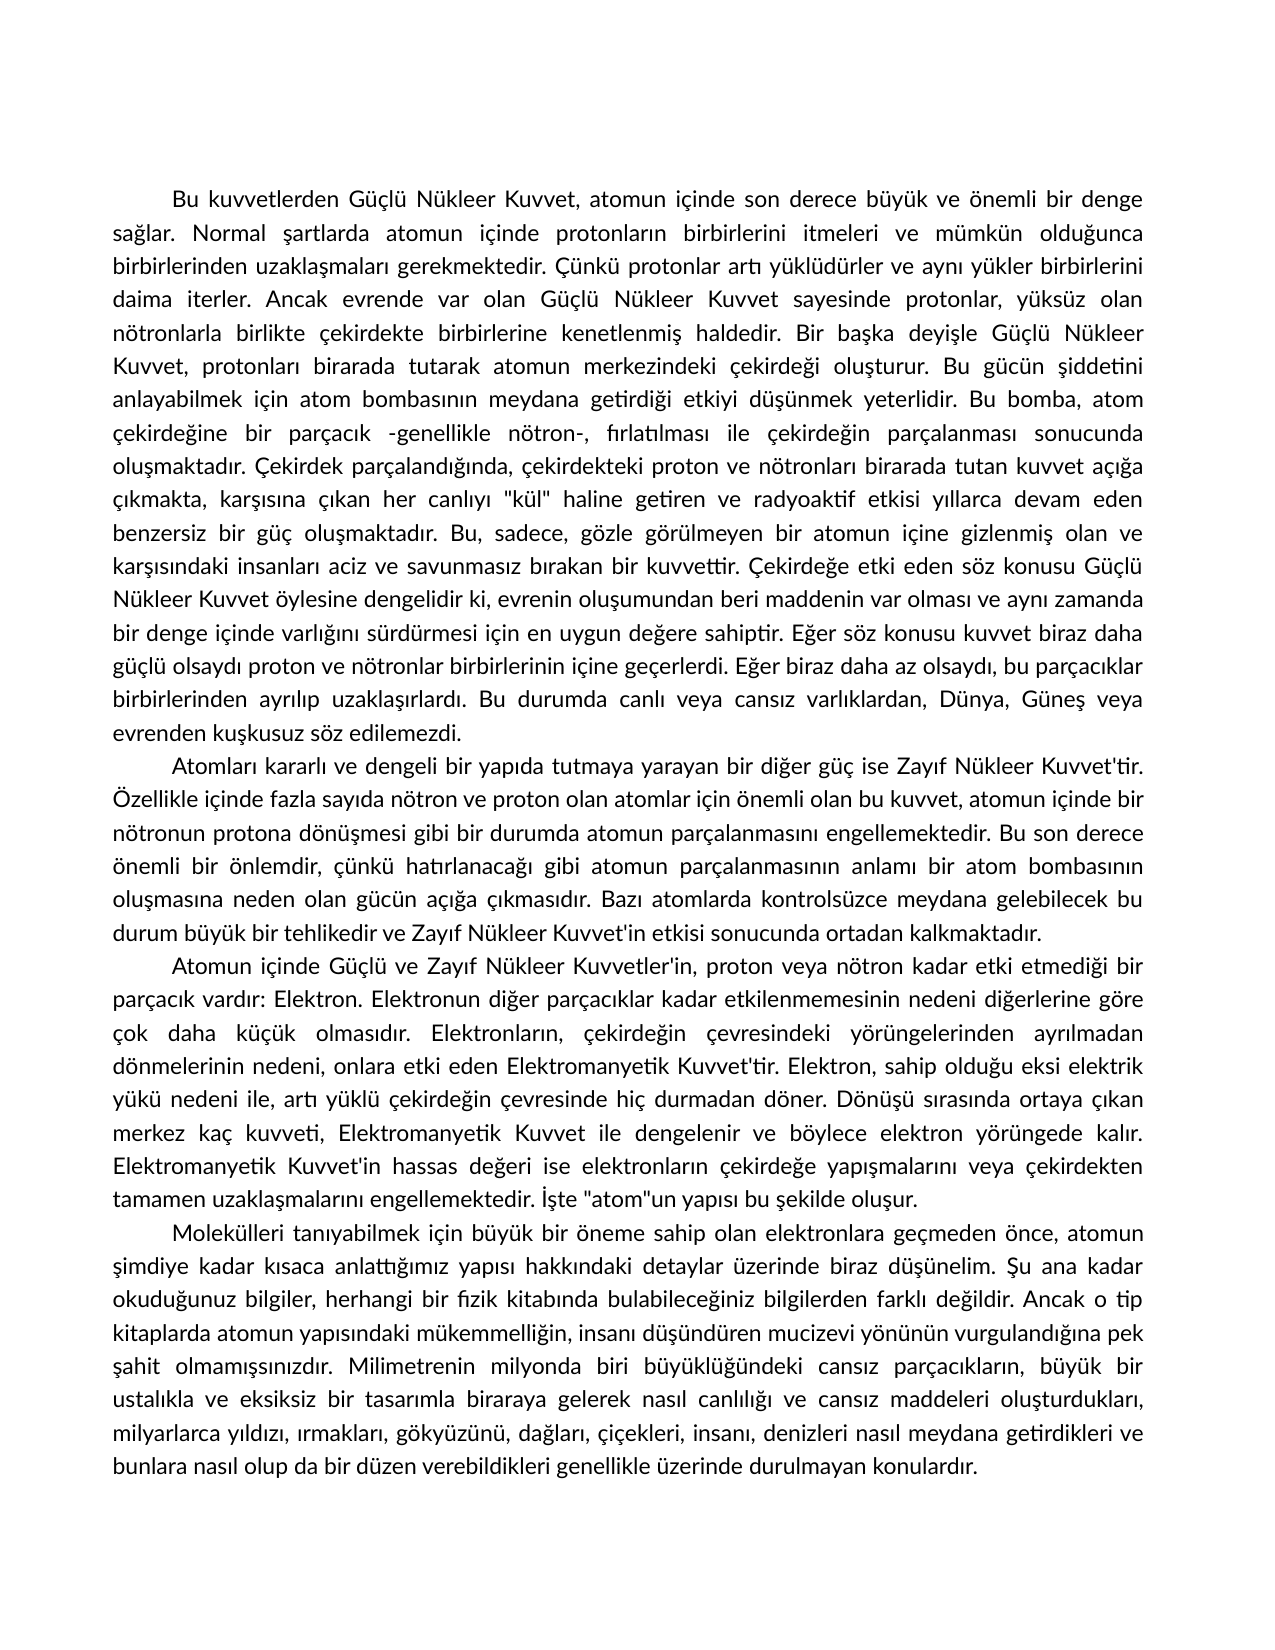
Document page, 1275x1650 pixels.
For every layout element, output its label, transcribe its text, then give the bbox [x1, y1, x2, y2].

text Molekülleri tanıyabilmek için büyük bir öneme sahip olan elektronlara geçmeden önce, atomun şimdiye kadar kısaca anlattığımız yapısı hakkındaki detaylar üzerinde biraz düşünelim. Şu ana kadar okuduğunuz bilgiler, herhangi bir fizik kitabında bulabileceğiniz bilgilerden farklı değildir. Ancak o tip kitaplarda atomun yapısındaki mükemmelliğin, insanı düşündüren mucizevi yönünün vurgulandığına pek şahit olmamışsınızdır. Milimetrenin milyonda biri büyüklüğündeki cansız parçacıkların, büyük bir ustalıkla ve eksiksiz bir tasarımla biraraya gelerek nasıl canlılığı ve cansız maddeleri oluşturdukları, milyarlarca yıldızı, ırmakları, gökyüzünü, dağları, çiçekleri, insanı, denizleri nasıl meydana getirdikleri ve bunlara nasıl olup da bir düzen verebildikleri genellikle üzerinde durulmayan konulardır. [112, 1214, 1145, 1481]
text Atomları kararlı ve dengeli bir yapıda tutmaya yarayan bir diğer güç ise Zayıf Nükleer Kuvvet'tir. Özellikle içinde fazla sayıda nötron ve proton olan atomlar için önemli olan bu kuvvet, atomun içinde bir nötronun protona dönüşmesi gibi bir durumda atomun parçalanmasını engellemektedir. Bu son derece önemli bir önlemdir, çünkü hatırlanacağı gibi atomun parçalanmasının anlamı bir atom bombasının oluşmasına neden olan gücün açığa çıkmasıdır. Bazı atomlarda kontrolsüzce meydana gelebilecek bu durum büyük bir tehlikedir ve Zayıf Nükleer Kuvvet'in etkisi sonucunda ortadan kalkmaktadır. [112, 748, 1145, 948]
text Bu kuvvetlerden Güçlü Nükleer Kuvvet, atomun içinde son derece büyük ve önemli bir denge sağlar. Normal şartlarda atomun içinde protonların birbirlerini itmeleri ve mümkün olduğunca birbirlerinden uzaklaşmaları gerekmektedir. Çünkü protonlar artı yüklüdürler ve aynı yükler birbirlerini daima iterler. Ancak evrende var olan Güçlü Nükleer Kuvvet sayesinde protonlar, yüksüz olan nötronlarla birlikte çekirdekte birbirlerine kenetlenmiş haldedir. Bir başka deyişle Güçlü Nükleer Kuvvet, protonları birarada tutarak atomun merkezindeki çekirdeği oluşturur. Bu gücün şiddetini anlayabilmek için atom bombasının meydana getirdiği etkiyi düşünmek yeterlidir. Bu bomba, atom çekirdeğine bir parçacık -genellikle nötron-, fırlatılması ile çekirdeğin parçalanması sonucunda oluşmaktadır. Çekirdek parçalandığında, çekirdekteki proton ve nötronları birarada tutan kuvvet açığa çıkmakta, karşısına çıkan her canlıyı "kül" haline getiren ve radyoaktif etkisi yıllarca devam eden benzersiz bir güç oluşmaktadır. Bu, sadece, gözle görülmeyen bir atomun içine gizlenmiş olan ve karşısındaki insanları aciz ve savunmasız bırakan bir kuvvettir. Çekirdeğe etki eden söz konusu Güçlü Nükleer Kuvvet öylesine dengelidir ki, evrenin oluşumundan beri maddenin var olması ve aynı zamanda bir denge içinde varlığını sürdürmesi için en uygun değere sahiptir. Eğer söz konusu kuvvet biraz daha güçlü olsaydı proton ve nötronlar birbirlerinin içine geçerlerdi. Eğer biraz daha az olsaydı, bu parçacıklar birbirlerinden ayrılıp uzaklaşırlardı. Bu durumda canlı veya cansız varlıklardan, Dünya, Güneş veya evrenden kuşkusuz söz edilemezdi. [112, 181, 1145, 748]
text Atomun içinde Güçlü ve Zayıf Nükleer Kuvvetler'in, proton veya nötron kadar etki etmediği bir parçacık vardır: Elektron. Elektronun diğer parçacıklar kadar etkilenmemesinin nedeni diğerlerine göre çok daha küçük olmasıdır. Elektronların, çekirdeğin çevresindeki yörüngelerinden ayrılmadan dönmelerinin nedeni, onlara etki eden Elektromanyetik Kuvvet'tir. Elektron, sahip olduğu eksi elektrik yükü nedeni ile, artı yüklü çekirdeğin çevresinde hiç durmadan döner. Dönüşü sırasında ortaya çıkan merkez kaç kuvveti, Elektromanyetik Kuvvet ile dengelenir ve böylece elektron yörüngede kalır. Elektromanyetik Kuvvet'in hassas değeri ise elektronların çekirdeğe yapışmalarını veya çekirdekten tamamen uzaklaşmalarını engellemektedir. İşte "atom"un yapısı bu şekilde oluşur. [112, 948, 1145, 1214]
